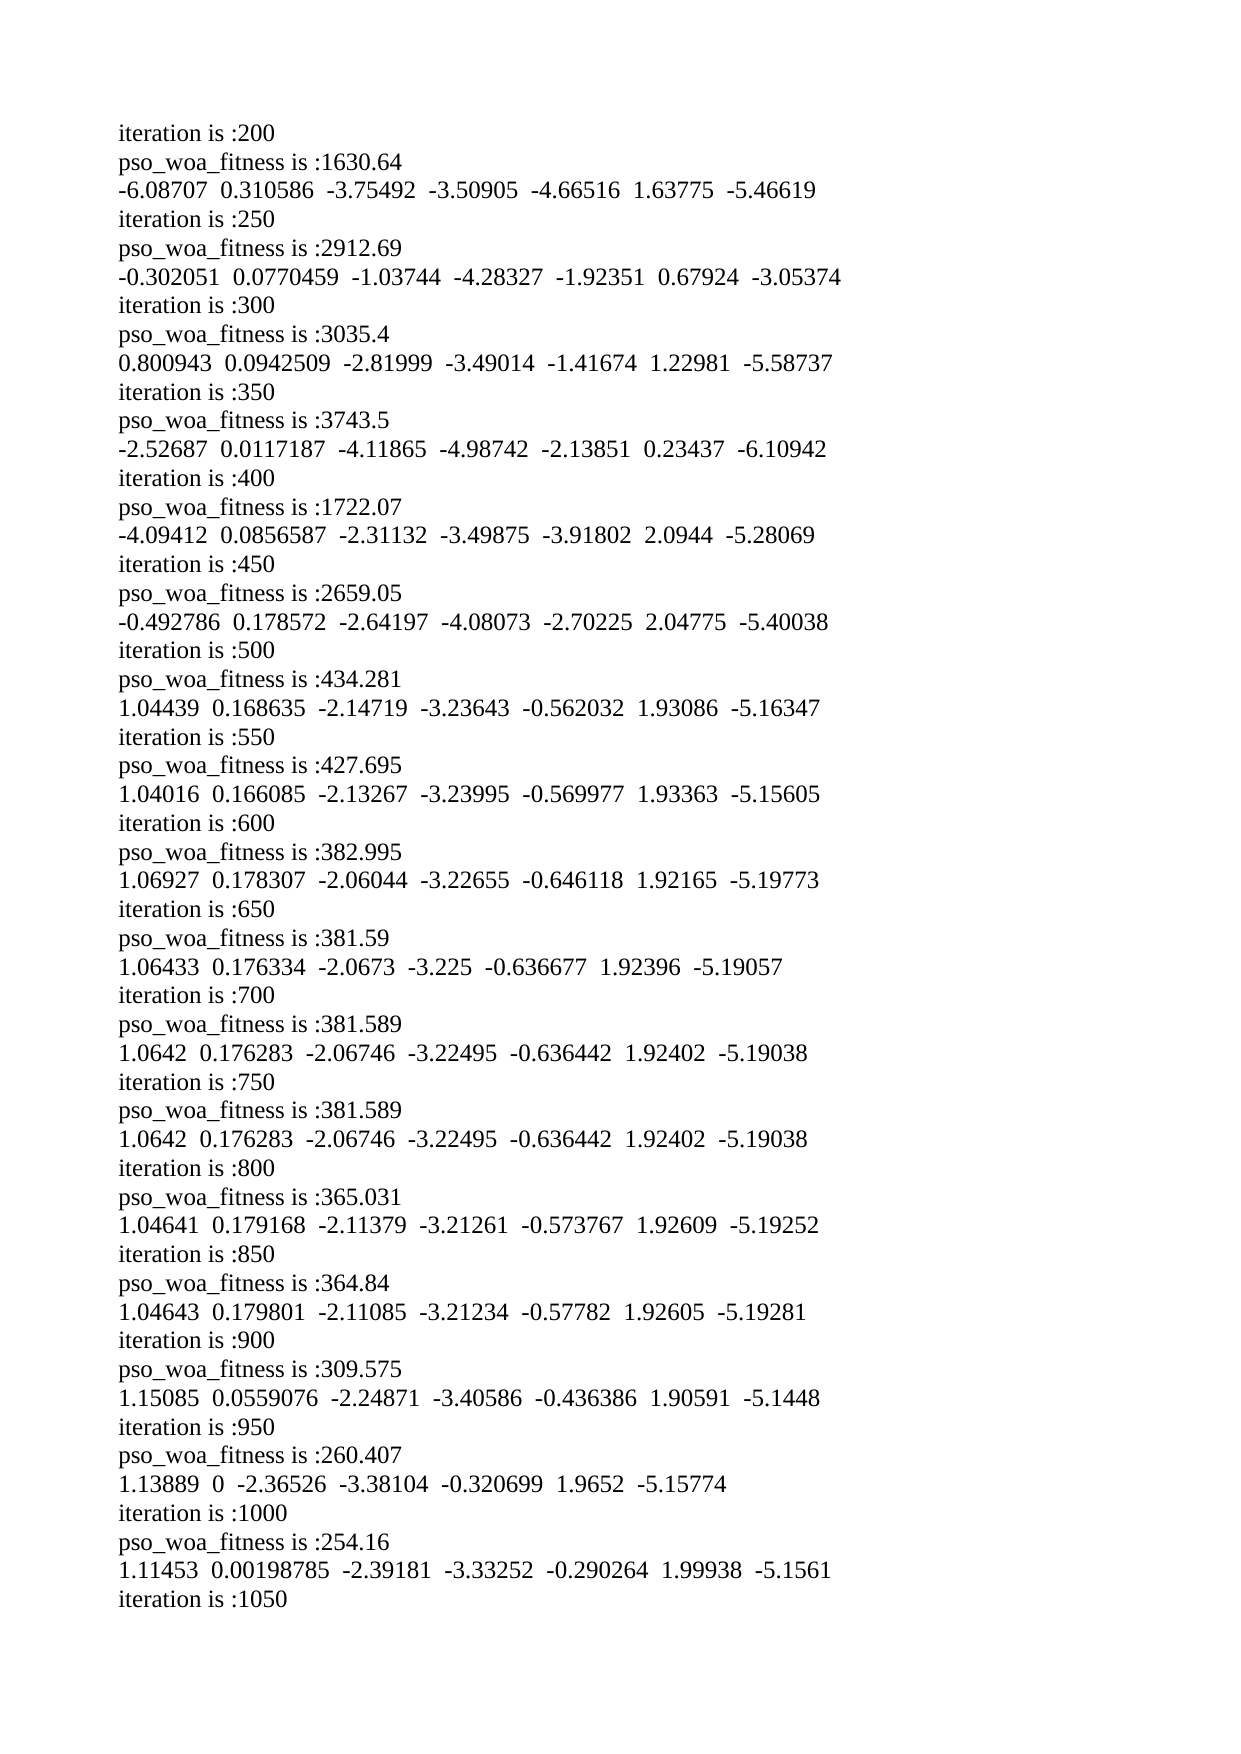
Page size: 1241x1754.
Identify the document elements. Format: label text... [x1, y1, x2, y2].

text pso_woa_fitness is :260.407 [118, 1441, 1122, 1469]
text 1.04643 0.179801 -2.11085 -3.21234 -0.57782 1.92605 -5.19281 [118, 1297, 1122, 1326]
text -0.302051 0.0770459 -1.03744 -4.28327 -1.92351 0.67924 -3.05374 [118, 262, 1122, 291]
text pso_woa_fitness is :382.995 [118, 837, 1122, 866]
text iteration is :450 [118, 549, 1122, 578]
text iteration is :750 [118, 1067, 1122, 1096]
text pso_woa_fitness is :1630.64 [118, 147, 1122, 176]
text iteration is :850 [118, 1239, 1122, 1268]
text pso_woa_fitness is :381.589 [118, 1009, 1122, 1038]
text pso_woa_fitness is :381.59 [118, 923, 1122, 952]
text pso_woa_fitness is :381.589 [118, 1096, 1122, 1124]
text pso_woa_fitness is :364.84 [118, 1268, 1122, 1297]
text iteration is :200 [118, 118, 1122, 147]
text iteration is :800 [118, 1153, 1122, 1182]
text iteration is :950 [118, 1412, 1122, 1441]
text pso_woa_fitness is :3743.5 [118, 406, 1122, 434]
text iteration is :700 [118, 981, 1122, 1009]
text pso_woa_fitness is :2659.05 [118, 578, 1122, 607]
text -2.52687 0.0117187 -4.11865 -4.98742 -2.13851 0.23437 -6.10942 [118, 434, 1122, 463]
text 1.0642 0.176283 -2.06746 -3.22495 -0.636442 1.92402 -5.19038 [118, 1124, 1122, 1153]
text 1.15085 0.0559076 -2.24871 -3.40586 -0.436386 1.90591 -5.1448 [118, 1383, 1122, 1412]
text pso_woa_fitness is :427.695 [118, 751, 1122, 779]
text 1.06927 0.178307 -2.06044 -3.22655 -0.646118 1.92165 -5.19773 [118, 866, 1122, 894]
text iteration is :1050 [118, 1584, 1122, 1613]
text pso_woa_fitness is :434.281 [118, 664, 1122, 693]
text iteration is :600 [118, 808, 1122, 837]
text 1.0642 0.176283 -2.06746 -3.22495 -0.636442 1.92402 -5.19038 [118, 1038, 1122, 1067]
text 1.04016 0.166085 -2.13267 -3.23995 -0.569977 1.93363 -5.15605 [118, 779, 1122, 808]
text pso_woa_fitness is :3035.4 [118, 319, 1122, 348]
text iteration is :900 [118, 1326, 1122, 1354]
text pso_woa_fitness is :2912.69 [118, 233, 1122, 262]
text pso_woa_fitness is :254.16 [118, 1527, 1122, 1556]
text 1.11453 0.00198785 -2.39181 -3.33252 -0.290264 1.99938 -5.1561 [118, 1556, 1122, 1584]
text pso_woa_fitness is :365.031 [118, 1182, 1122, 1211]
text 1.04439 0.168635 -2.14719 -3.23643 -0.562032 1.93086 -5.16347 [118, 693, 1122, 722]
text -4.09412 0.0856587 -2.31132 -3.49875 -3.91802 2.0944 -5.28069 [118, 521, 1122, 549]
text iteration is :250 [118, 204, 1122, 233]
text 0.800943 0.0942509 -2.81999 -3.49014 -1.41674 1.22981 -5.58737 [118, 348, 1122, 377]
text iteration is :400 [118, 463, 1122, 492]
text pso_woa_fitness is :1722.07 [118, 492, 1122, 521]
text iteration is :500 [118, 636, 1122, 664]
text iteration is :1000 [118, 1498, 1122, 1527]
text -0.492786 0.178572 -2.64197 -4.08073 -2.70225 2.04775 -5.40038 [118, 607, 1122, 636]
text iteration is :300 [118, 291, 1122, 319]
text pso_woa_fitness is :309.575 [118, 1354, 1122, 1383]
text 1.13889 0 -2.36526 -3.38104 -0.320699 1.9652 -5.15774 [118, 1469, 1122, 1498]
text -6.08707 0.310586 -3.75492 -3.50905 -4.66516 1.63775 -5.46619 [118, 176, 1122, 204]
text iteration is :350 [118, 377, 1122, 406]
text iteration is :550 [118, 722, 1122, 751]
text iteration is :650 [118, 894, 1122, 923]
text 1.04641 0.179168 -2.11379 -3.21261 -0.573767 1.92609 -5.19252 [118, 1211, 1122, 1239]
text 1.06433 0.176334 -2.0673 -3.225 -0.636677 1.92396 -5.19057 [118, 952, 1122, 981]
